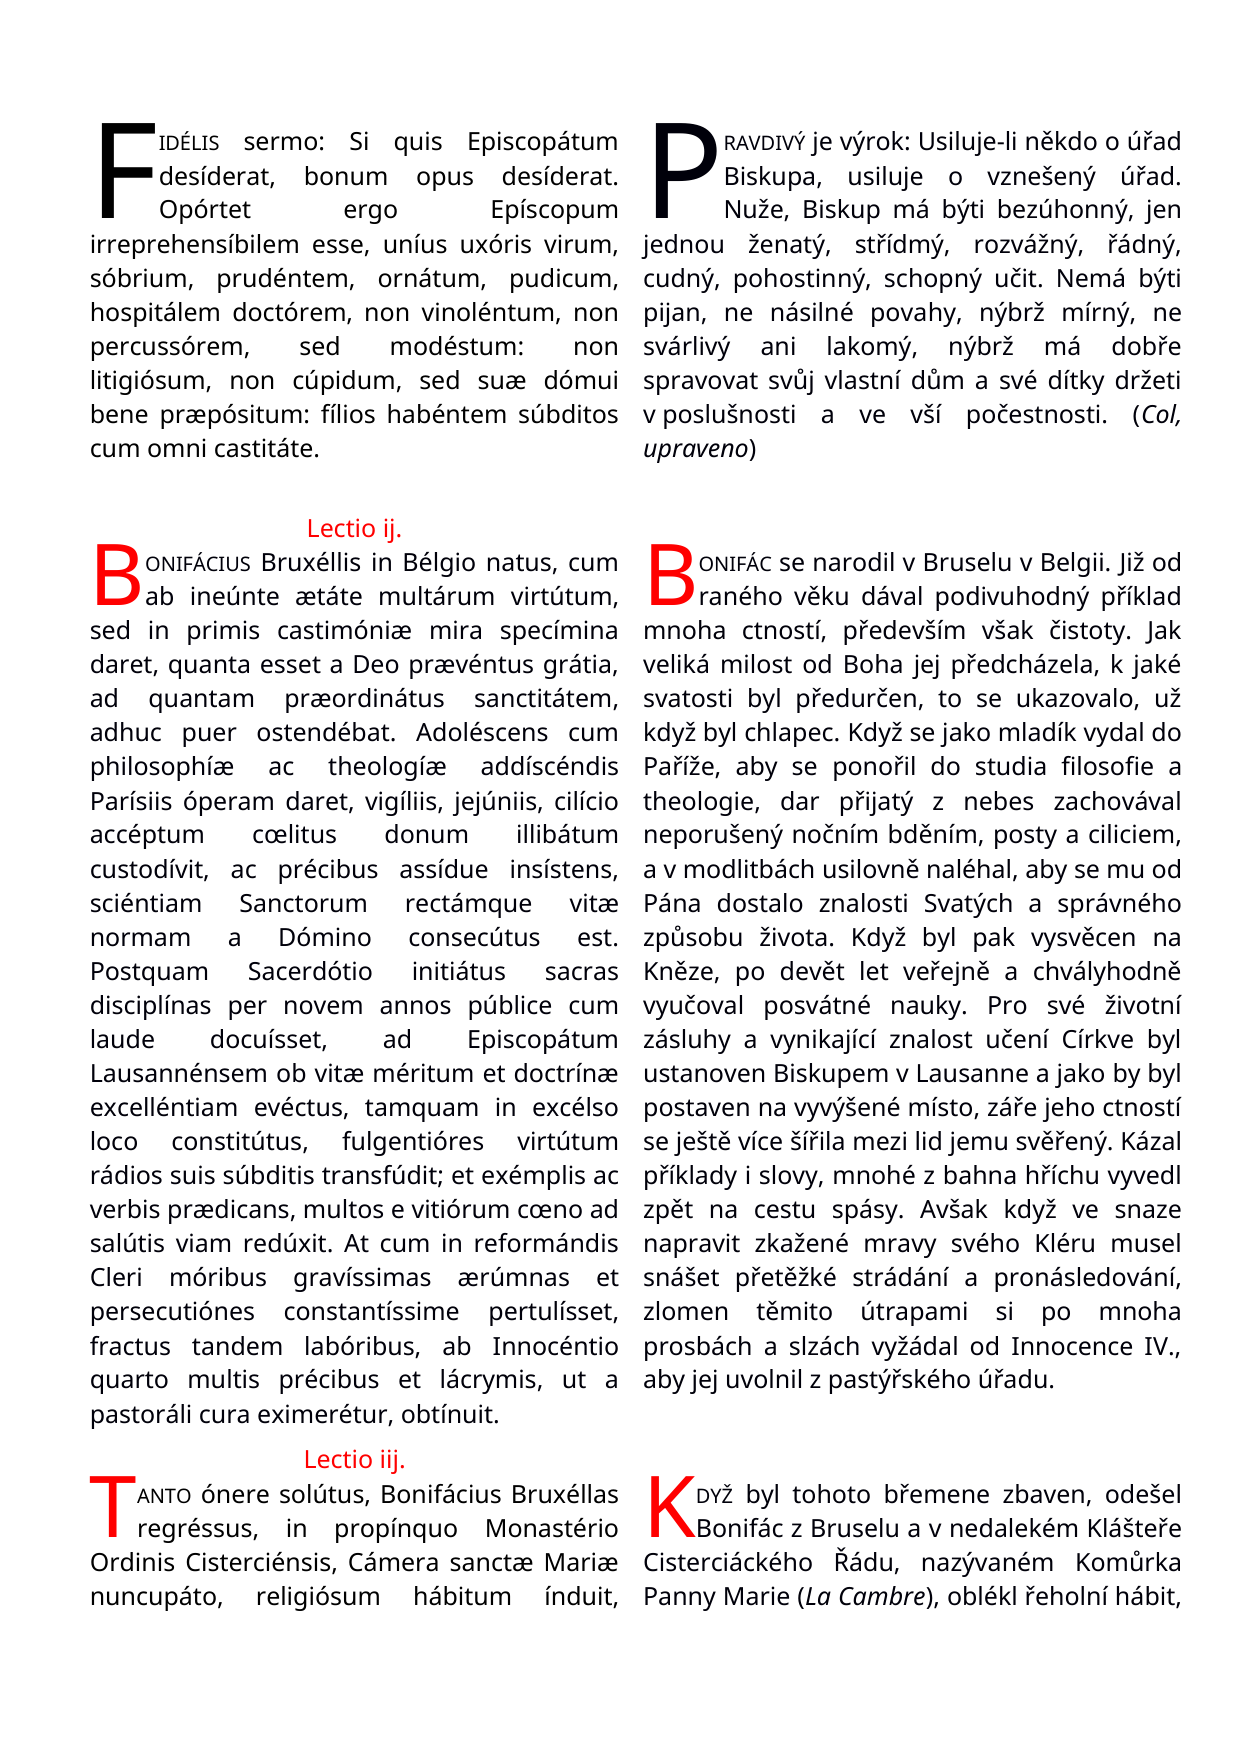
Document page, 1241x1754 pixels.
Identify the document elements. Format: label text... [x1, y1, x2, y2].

table_cell Lectio iij. Tanto ónere solútus, Bonifácius Bruxéllas regréssus, in propínquo Monastério Ordinis Cisterciénsis, Cámera sanctæ Mariæ nuncupáto, religiósum hábitum índuit, [78, 1436, 631, 1618]
table_cell In I. Nocturno De Epístola prima beáti Pauli Apostóli ad Timótheum. Lectio j. Cap. 3. Fidélis sermo: Si quis Episcopátum desíderat, bonum opus desíderat. Opórtet ergo Epíscopum irreprehensíbilem esse, uníus uxóris virum, sóbrium, prudéntem, ornátum, pudicum, hospitálem doctórem‚ non vinoléntum, non percussórem, sed modéstum: non litigiósum, non cúpidum, sed suæ dómui bene præpósitum: fílios habéntem súbditos cum omni castitáte. [78, 118, 631, 505]
table_cell Lectio ij. Bonifácius Bruxéllis in Bélgio natus, cum ab ineúnte ætáte multárum virtútum, sed in primis castimóniæ mira specímina daret, quanta esset a Deo prævéntus grátia, ad quantam præordinátus sanctitátem, adhuc puer ostendébat. Adoléscens cum philosophíæ ac theologíæ addíscéndis Parísiis óperam daret, vigíliis, jejúniis, cilício accéptum cœlitus donum illibátum custodívit, ac précibus assídue insístens, sciéntiam Sanctorum rectámque vitæ normam a Dómino consecútus est. Postquam Sacerdótio initiátus sacras disciplínas per novem annos públice cum laude docuísset, ad Episcopátum Lausannénsem ob vitæ méritum et doctrínæ excelléntiam evéctus, tamquam in excélso loco constitútus, fulgentióres virtútum rádios suis súbditis transfúdit; et exémplis ac verbis prædicans, multos e vitiórum cœno ad salútis viam redúxit. At cum in reformándis Cleri móribus gravíssimas ærúmnas et persecutiónes constantíssime pertulísset, fractus tandem labóribus, ab Innocéntio quarto multis précibus et lácrymis, ut a pastoráli cura eximerétur, obtínuit. [78, 505, 631, 1436]
table_cell Když byl tohoto břemene zbaven, odešel Bonifác z Bruselu a v nedalekém Klášteře Cisterciáckého Řádu, nazývaném Komůrka Panny Marie (La Cambre), oblékl řeholní hábit, [631, 1436, 1194, 1618]
table_cell Pravdivý je výrok: Usiluje-li někdo o úřad Biskupa, usiluje o vznešený úřad. Nuže, Biskup má býti bezúhonný, jen jednou ženatý, střídmý, rozvážný, řádný, cudný, pohostin­ný, schopný učit. Nemá býti pijan, ne násilné pova­hy, nýbrž mírný, ne svárlivý ani lakomý, nýbrž má dobře spravovat svůj vlastní dům a své dítky držeti v poslušnosti a ve vší počestnosti. (Col, upraveno) [631, 118, 1194, 505]
table_cell Bonifác se narodil v Bruselu v Belgii. Již od raného věku dával podivuhodný příklad mno­ha ctností, především však čistoty. Jak veliká milost od Boha jej předcházela, k jaké svatosti byl předurčen, to se ukazovalo, už když byl chlapec. Když se jako mladík vydal do Paříže, aby se ponořil do studia filosofie a theologie, dar přijatý z nebes zachovával neporušený nočním bděním, posty a ciliciem, a v modlitbách usilovně naléhal, aby se mu od Pána dostalo znalosti Svatých a správného způsobu života. Když byl pak vysvěcen na Kněze, po devět let veřejně a chvályhodně vyučoval posvátné nauky. Pro své životní zásluhy a vynikající znalost učení Církve byl ustanoven Biskupem v Lausanne a jako by byl postaven na vyvýšené místo, záře jeho ctností se ještě více šířila mezi lid jemu svěřený. Kázal příklady i slovy, mnohé z bahna hříchu vyvedl zpět na cestu spásy. Avšak když ve snaze napravit zkažené mravy svého Kléru musel snášet přetěžké strádání a pronásledování, zlomen těmito útrapami si po mnoha prosbách a slzách vyžádal od Innocence IV., aby jej uvolnil z pastýřského úřadu. [631, 505, 1194, 1436]
